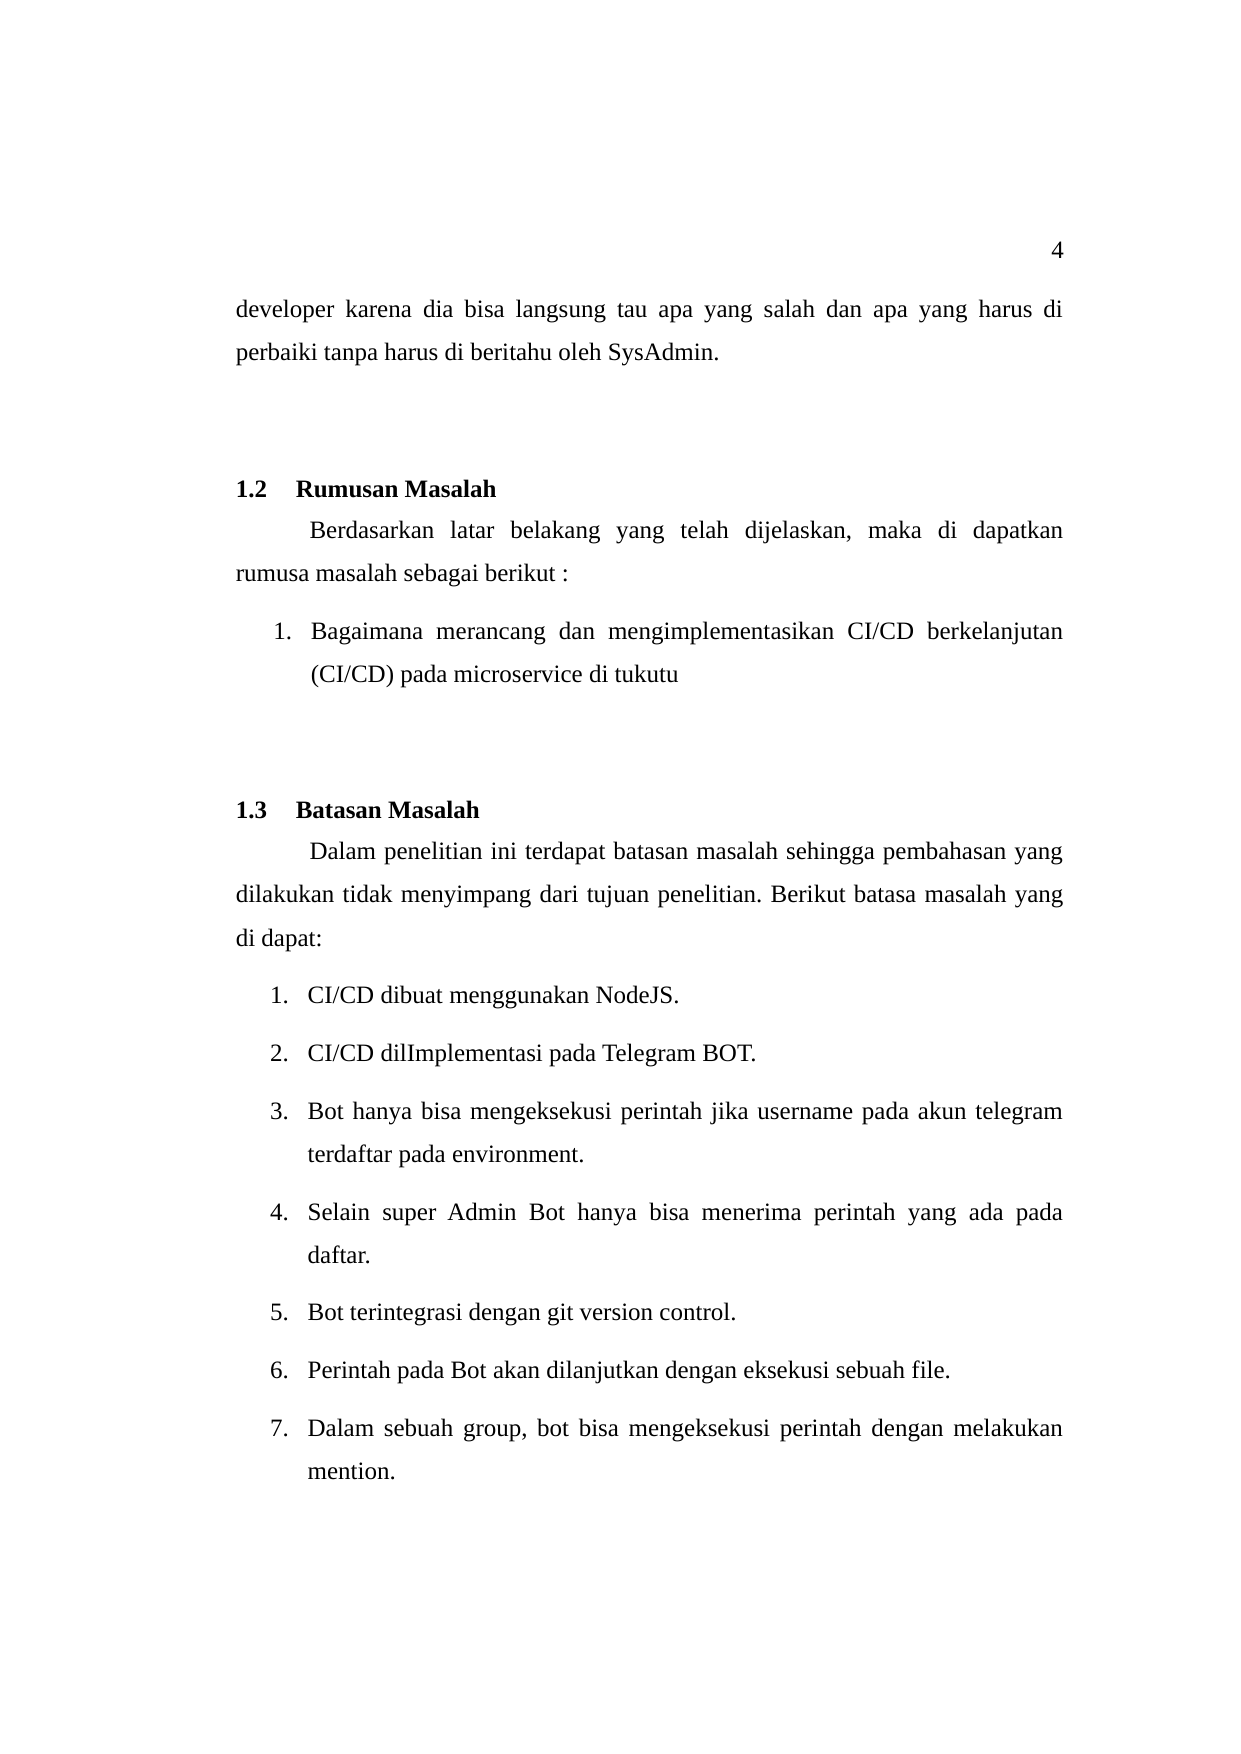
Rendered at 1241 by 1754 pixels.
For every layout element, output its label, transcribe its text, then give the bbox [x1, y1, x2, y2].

list Dalam sebuah group, bot bisa mengeksekusi perintah dengan melakukan mention. [270, 1413, 1063, 1485]
text developer karena dia bisa langsung tau apa yang salah dan apa yang harus di perbaiki tanpa harus di beritahu oleh SysAdmin. [236, 294, 1063, 366]
list Perintah pada Bot akan dilanjutkan dengan eksekusi sebuah file. [270, 1355, 1063, 1384]
subtitle Batasan Masalah [236, 795, 1063, 824]
list Bagaimana merancang dan mengimplementasikan CI/CD berkelanjutan (CI/CD) pada microservice di tukutu [273, 616, 1063, 688]
list CI/CD dilImplementasi pada Telegram BOT. [270, 1038, 1063, 1067]
text Dalam penelitian ini terdapat batasan masalah sehingga pembahasan yang dilakukan tidak menyimpang dari tujuan penelitian. Berikut batasa masalah yang di dapat: [232, 836, 1063, 951]
list Selain super Admin Bot hanya bisa menerima perintah yang ada pada daftar. [270, 1197, 1063, 1268]
subtitle Rumusan Masalah [236, 474, 1063, 502]
list Bot hanya bisa mengeksekusi perintah jika username pada akun telegram terdaftar pada environment. [270, 1096, 1063, 1168]
list CI/CD dibuat menggunakan NodeJS. [270, 980, 1063, 1009]
text Berdasarkan latar belakang yang telah dijelaskan, maka di dapatkan rumusa masalah sebagai berikut : [236, 515, 1063, 587]
list Bot terintegrasi dengan git version control. [270, 1297, 1063, 1326]
